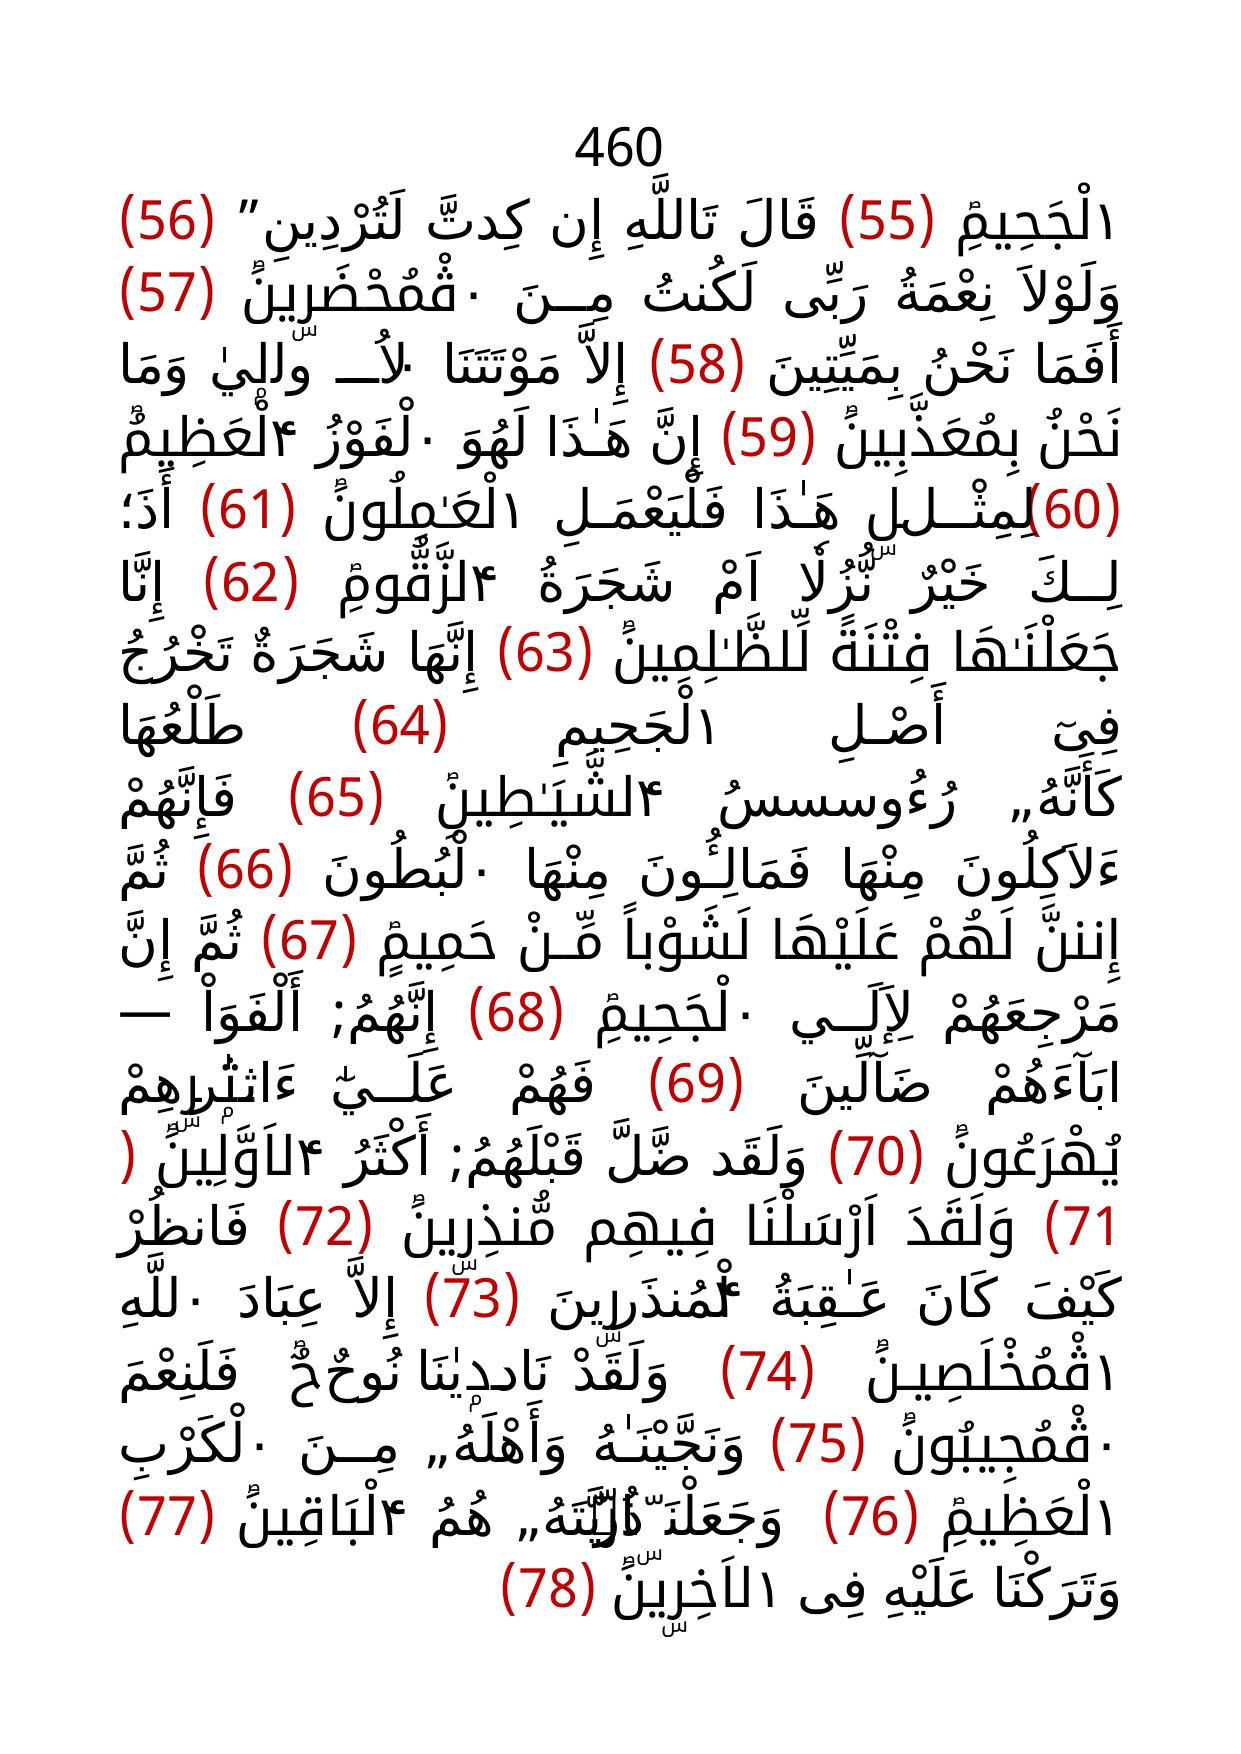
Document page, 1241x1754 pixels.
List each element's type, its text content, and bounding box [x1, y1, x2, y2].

text ۱لْجَحِيمِؐ (55) قَالَ تَاللَّهِ إِن كِدتَّ لَتُرْدِينِ” (56) وَلَوْلاَ نِعْمَةُ رَبِّى لَكُنتُ مِــنَ ۰ڤْمُحْضَرۣينَؐ (57) أَفَمَا نَحْنُ بِمَيِّتِينَ (58) إِلاَّ مَوْتَتَنَا ۰لاُولۭيٰ وَمَا نَحْنُ بِمُعَذَّبِينَؐ (59) إِنَّ هَـٰذَا لَهُوَ ۰لْفَوْزُ ۴لْعَظِيمُؐ (60) لِمِثْــلۣ هَـٰذَا فَلْيَعْمَـلِ ۱لْعَـٰمِلُونَؐ (61) أَذَ؛لِــكَ خَيْرٌ نُّزُلٗا اَمْ شَجَرَةُ ۴لزَّقُّومِؐ (62) إِنَّا جَعَلْنَـٰهَا فِتْنَةً لِّلظَّـٰلِمِينَؐ (63) إِنَّهَا شَجَرَةٌ تَخْرُجُ فِىٓ أَصْـلِ ۱لْجَحِيمِ (64) طَلْعُهَا كَأَنَّهُ„ رُءُوسسسُ ۴لشَّيَـٰطِينِؐ (65) فَإِنَّهُمْ ءَلاَكِلُونَ مِنْهَا فَمَالِـُٔونَ مِنْهَا ۰لْبُطُونَ (66) ثُمَّ إِنننَّ لَهُمْ عَلَيْهَا لَشَوْباً مِّــنْ حَمِيمٍؐ (67) ثُمَّ إِنَّ مَرْجِعَهُمْ لِإَلَــي ۰لْجَحِيمِؐ (68) إِنَّهُمُ; أَلْفَوَاْ —ابَآءَهُمْ ضَآلِّينَ (69) فَهُمْ عَلَــيٰٓ ءَاثۭـٰرۣهِمْ يُهْرَعُونَؐ (70) وَلَقَد ضَّلَّ قَبْلَهُمُ; أَكْثَرُ ۴لاَوَّلِينَؐ (71) وَلَقَدَ اَرْسَلْنَا فِيهِم مُّنذِرۣينَؐ (72) فَانظُرْ كَيْفَ كَانَ عَـٰقِبَةُ ۴لْمُنذَرۣينَ (73) إِلاَّ عِبَادَ ۰للَّهِ ۱ڤْمُخْلَصِيـنَؐ (74) وَلَقَدْ نَادۭيٰنَا نُوحٌؐ فَلَنِعْمَ ۰ڤْمُجِيبُونَؐ (75) وَنَجَّيْنَـٰهُ وَأَهْلَهُ„ مِــنَ ۰لْكَرْبِ ۱لْعَظِيمِؐ (76) وَجَعَلْنَا ذُرّۣيَّتَهُ„ هُمُ ۴لْبَاقِينَؐ (77) وَتَرَكْنَا عَلَيْهِ فِى ۱لاَخِرۣينَؐ (78) [118, 189, 1122, 1629]
text 460 [118, 118, 1122, 189]
